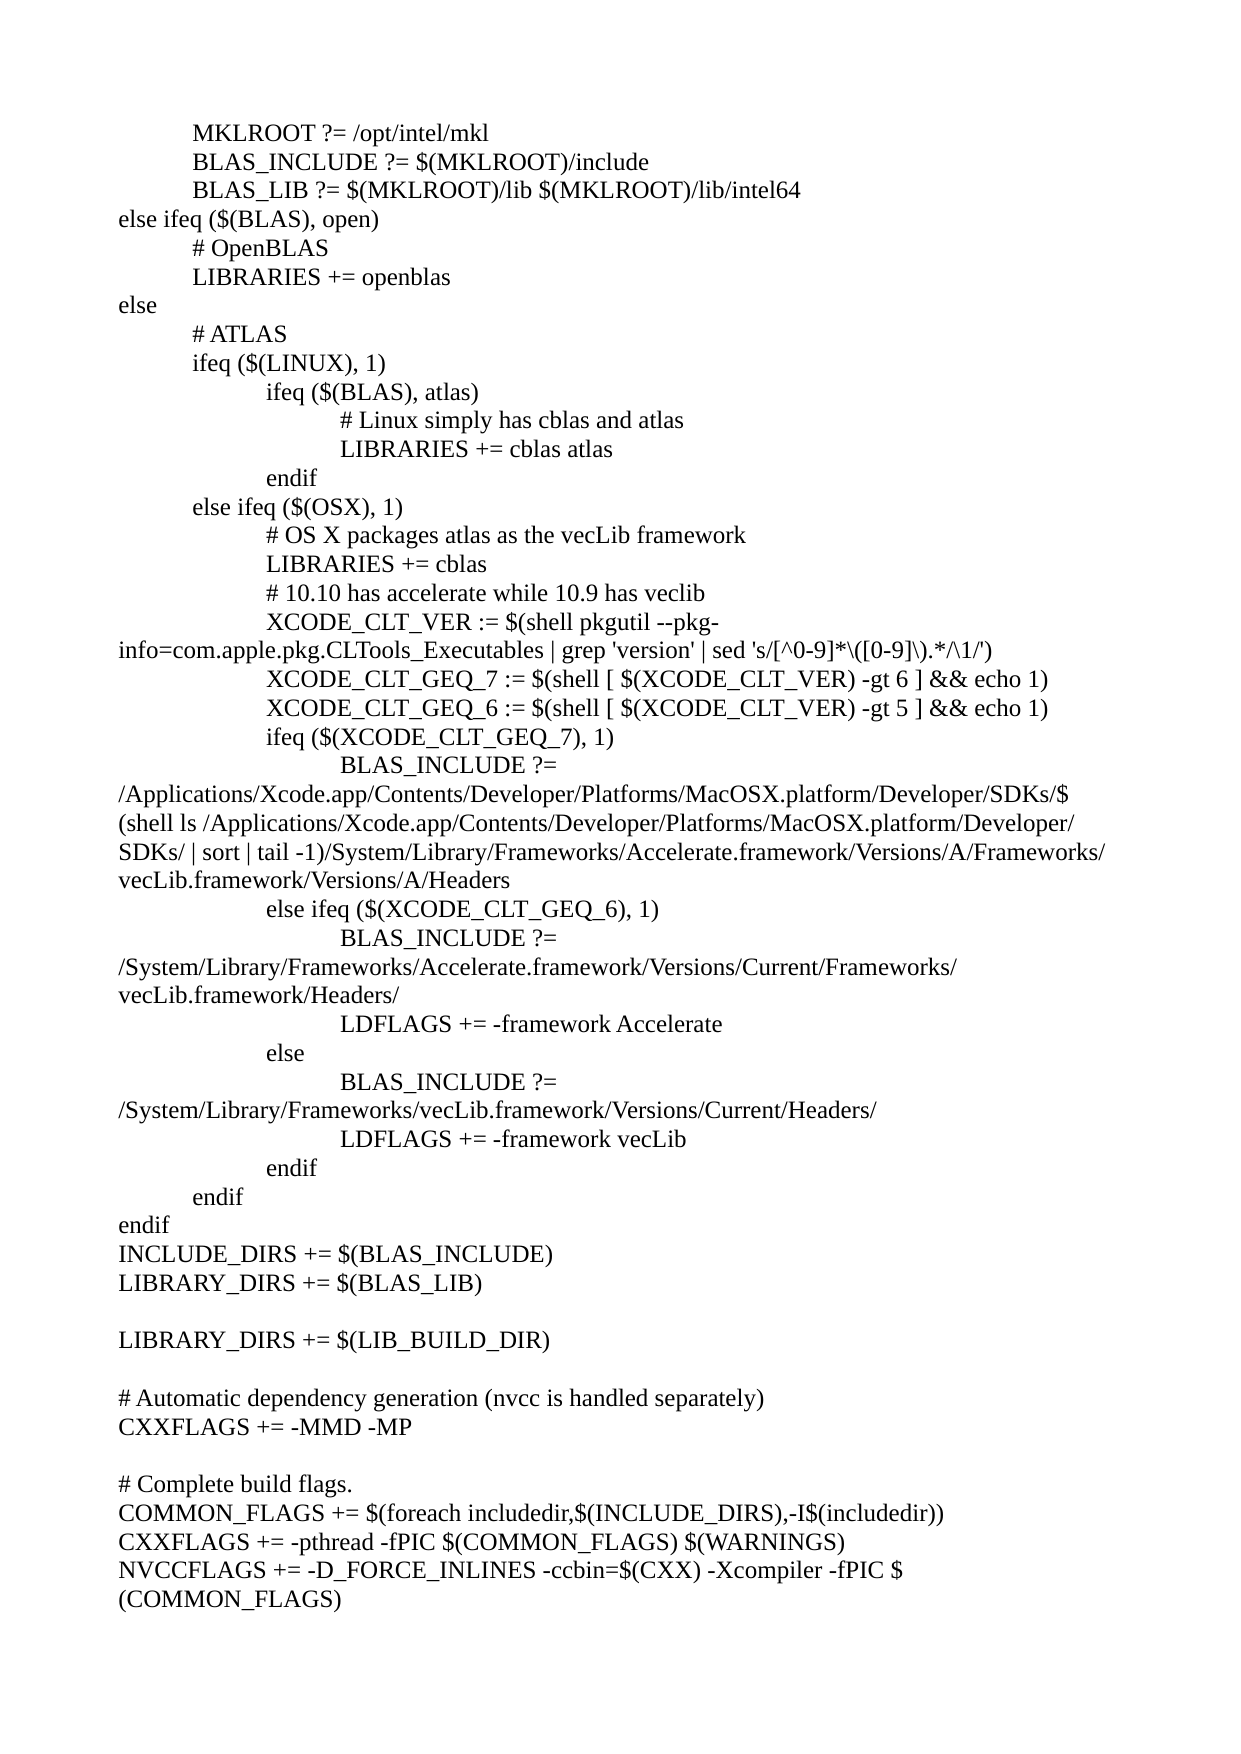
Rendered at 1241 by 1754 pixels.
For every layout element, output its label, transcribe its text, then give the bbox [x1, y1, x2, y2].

text XCODE_CLT_VER := $(shell pkgutil --pkg-info=com.apple.pkg.CLTools_Executables | grep 'version' | sed 's/[^0-9]*\([0-9]\).*/\1/') [118, 607, 1122, 664]
text # Automatic dependency generation (nvcc is handled separately) [118, 1383, 1122, 1412]
text ifeq ($(BLAS), atlas) [118, 377, 1122, 406]
text # ATLAS [118, 319, 1122, 348]
text ifeq ($(LINUX), 1) [118, 348, 1122, 377]
text INCLUDE_DIRS += $(BLAS_INCLUDE) [118, 1239, 1122, 1268]
text # OS X packages atlas as the vecLib framework [118, 521, 1122, 549]
text else ifeq ($(OSX), 1) [118, 492, 1122, 521]
text else [118, 1038, 1122, 1067]
text BLAS_LIB ?= $(MKLROOT)/lib $(MKLROOT)/lib/intel64 [118, 176, 1122, 204]
text LIBRARY_DIRS += $(BLAS_LIB) [118, 1268, 1122, 1297]
text XCODE_CLT_GEQ_7 := $(shell [ $(XCODE_CLT_VER) -gt 6 ] && echo 1) [118, 664, 1122, 693]
text LDFLAGS += -framework vecLib [118, 1124, 1122, 1153]
text LIBRARIES += cblas [118, 549, 1122, 578]
text else ifeq ($(XCODE_CLT_GEQ_6), 1) [118, 894, 1122, 923]
text COMMON_FLAGS += $(foreach includedir,$(INCLUDE_DIRS),-I$(includedir)) [118, 1498, 1122, 1527]
text endif [118, 463, 1122, 492]
text endif [118, 1211, 1122, 1239]
text endif [118, 1182, 1122, 1211]
text BLAS_INCLUDE ?= $(MKLROOT)/include [118, 147, 1122, 176]
text endif [118, 1153, 1122, 1182]
text BLAS_INCLUDE ?= /System/Library/Frameworks/Accelerate.framework/Versions/Current/Frameworks/vecLib.framework/Headers/ [118, 923, 1122, 1009]
text XCODE_CLT_GEQ_6 := $(shell [ $(XCODE_CLT_VER) -gt 5 ] && echo 1) [118, 693, 1122, 722]
text NVCCFLAGS += -D_FORCE_INLINES -ccbin=$(CXX) -Xcompiler -fPIC $(COMMON_FLAGS) [118, 1556, 1122, 1613]
text CXXFLAGS += -MMD -MP [118, 1412, 1122, 1441]
text # Complete build flags. [118, 1469, 1122, 1498]
text # Linux simply has cblas and atlas [118, 406, 1122, 434]
text else [118, 291, 1122, 319]
text BLAS_INCLUDE ?= /System/Library/Frameworks/vecLib.framework/Versions/Current/Headers/ [118, 1067, 1122, 1124]
text BLAS_INCLUDE ?= /Applications/Xcode.app/Contents/Developer/Platforms/MacOSX.platform/Developer/SDKs/$(shell ls /Applications/Xcode.app/Contents/Developer/Platforms/MacOSX.platform/Developer/SDKs/ | sort | tail -1)/System/Library/Frameworks/Accelerate.framework/Versions/A/Frameworks/vecLib.framework/Versions/A/Headers [118, 751, 1122, 894]
text # OpenBLAS [118, 233, 1122, 262]
text LIBRARIES += openblas [118, 262, 1122, 291]
text LDFLAGS += -framework Accelerate [118, 1009, 1122, 1038]
text MKLROOT ?= /opt/intel/mkl [118, 118, 1122, 147]
text CXXFLAGS += -pthread -fPIC $(COMMON_FLAGS) $(WARNINGS) [118, 1527, 1122, 1556]
text ifeq ($(XCODE_CLT_GEQ_7), 1) [118, 722, 1122, 751]
text else ifeq ($(BLAS), open) [118, 204, 1122, 233]
text LIBRARIES += cblas atlas [118, 434, 1122, 463]
text # 10.10 has accelerate while 10.9 has veclib [118, 578, 1122, 607]
text LIBRARY_DIRS += $(LIB_BUILD_DIR) [118, 1326, 1122, 1354]
